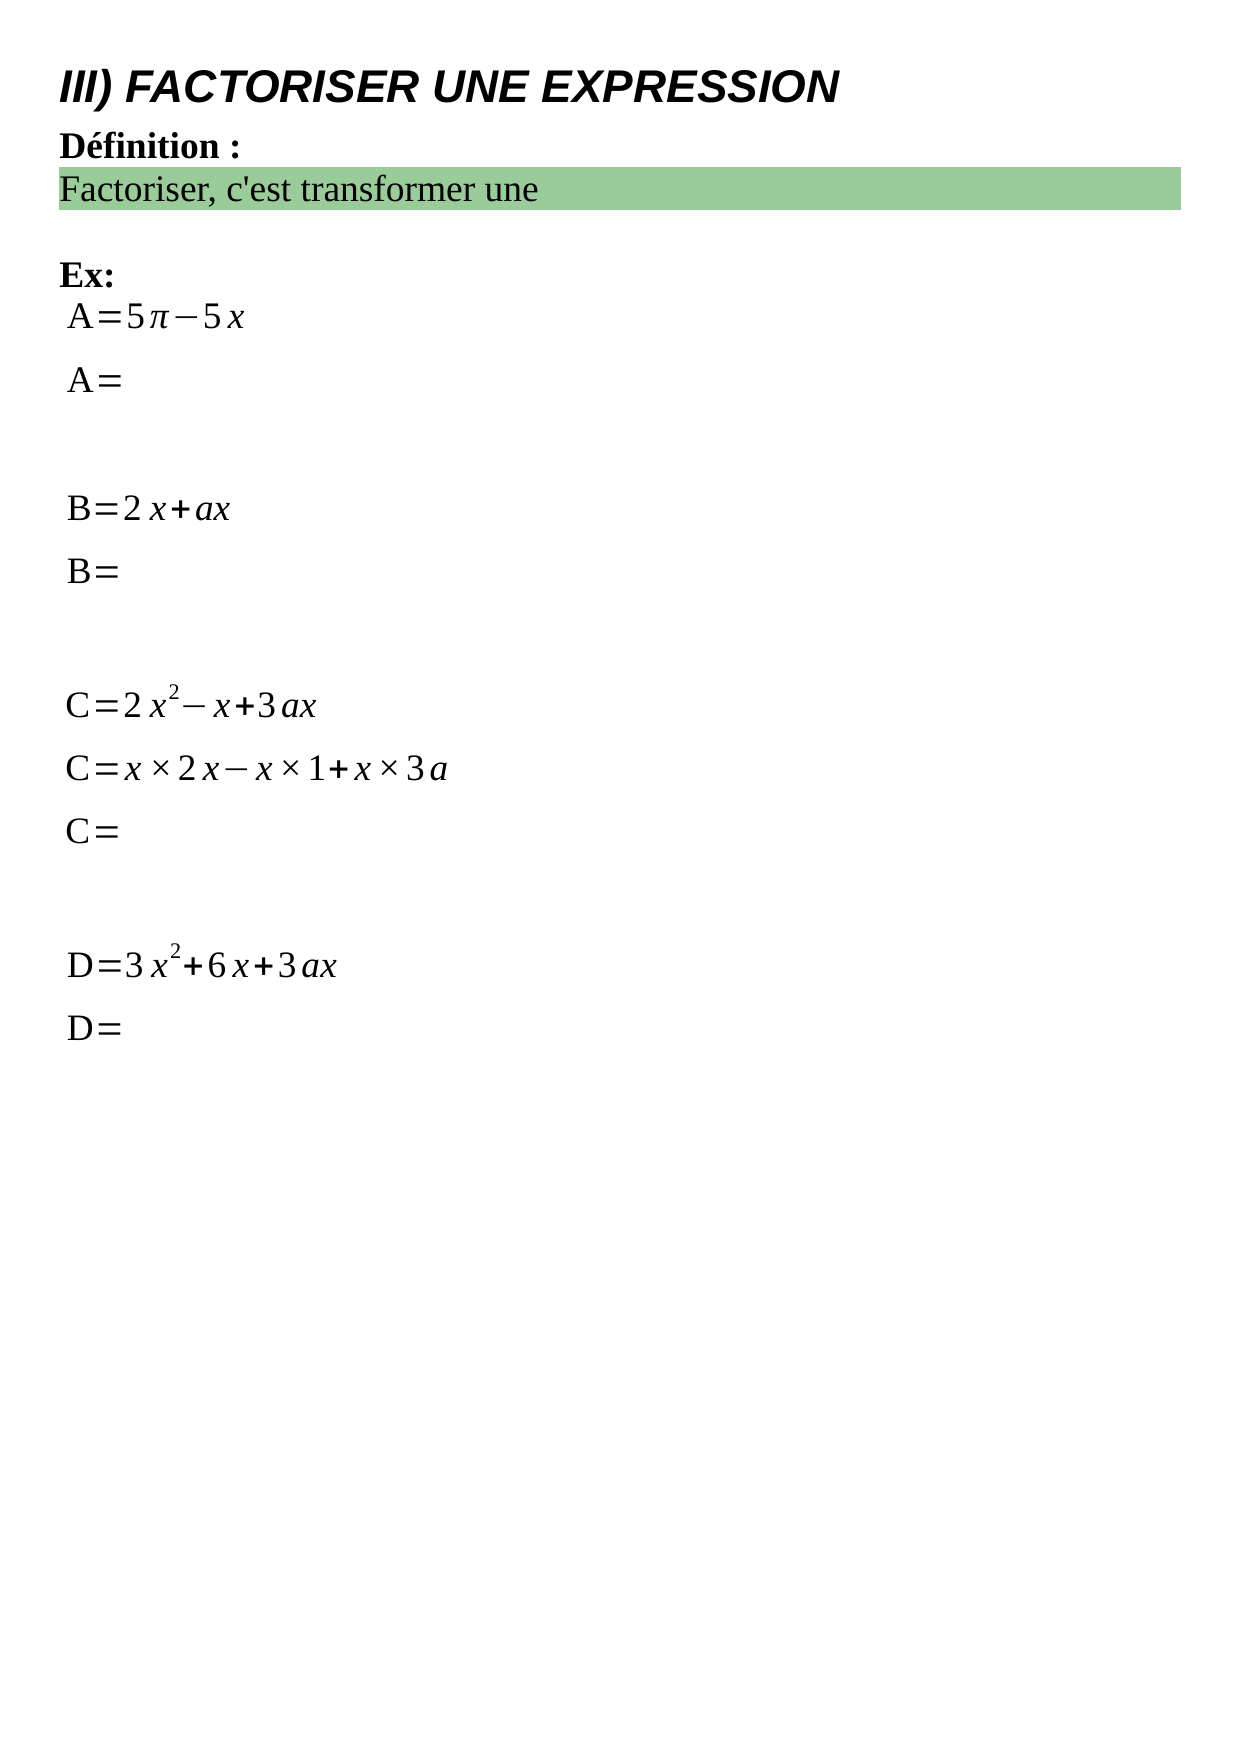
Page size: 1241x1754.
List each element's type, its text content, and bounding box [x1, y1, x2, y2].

text Ex: [59, 253, 1181, 296]
text Factoriser, c'est transformer une [59, 167, 1181, 210]
text Définition : [59, 123, 1181, 167]
list Factoriser une expression [59, 59, 1181, 112]
